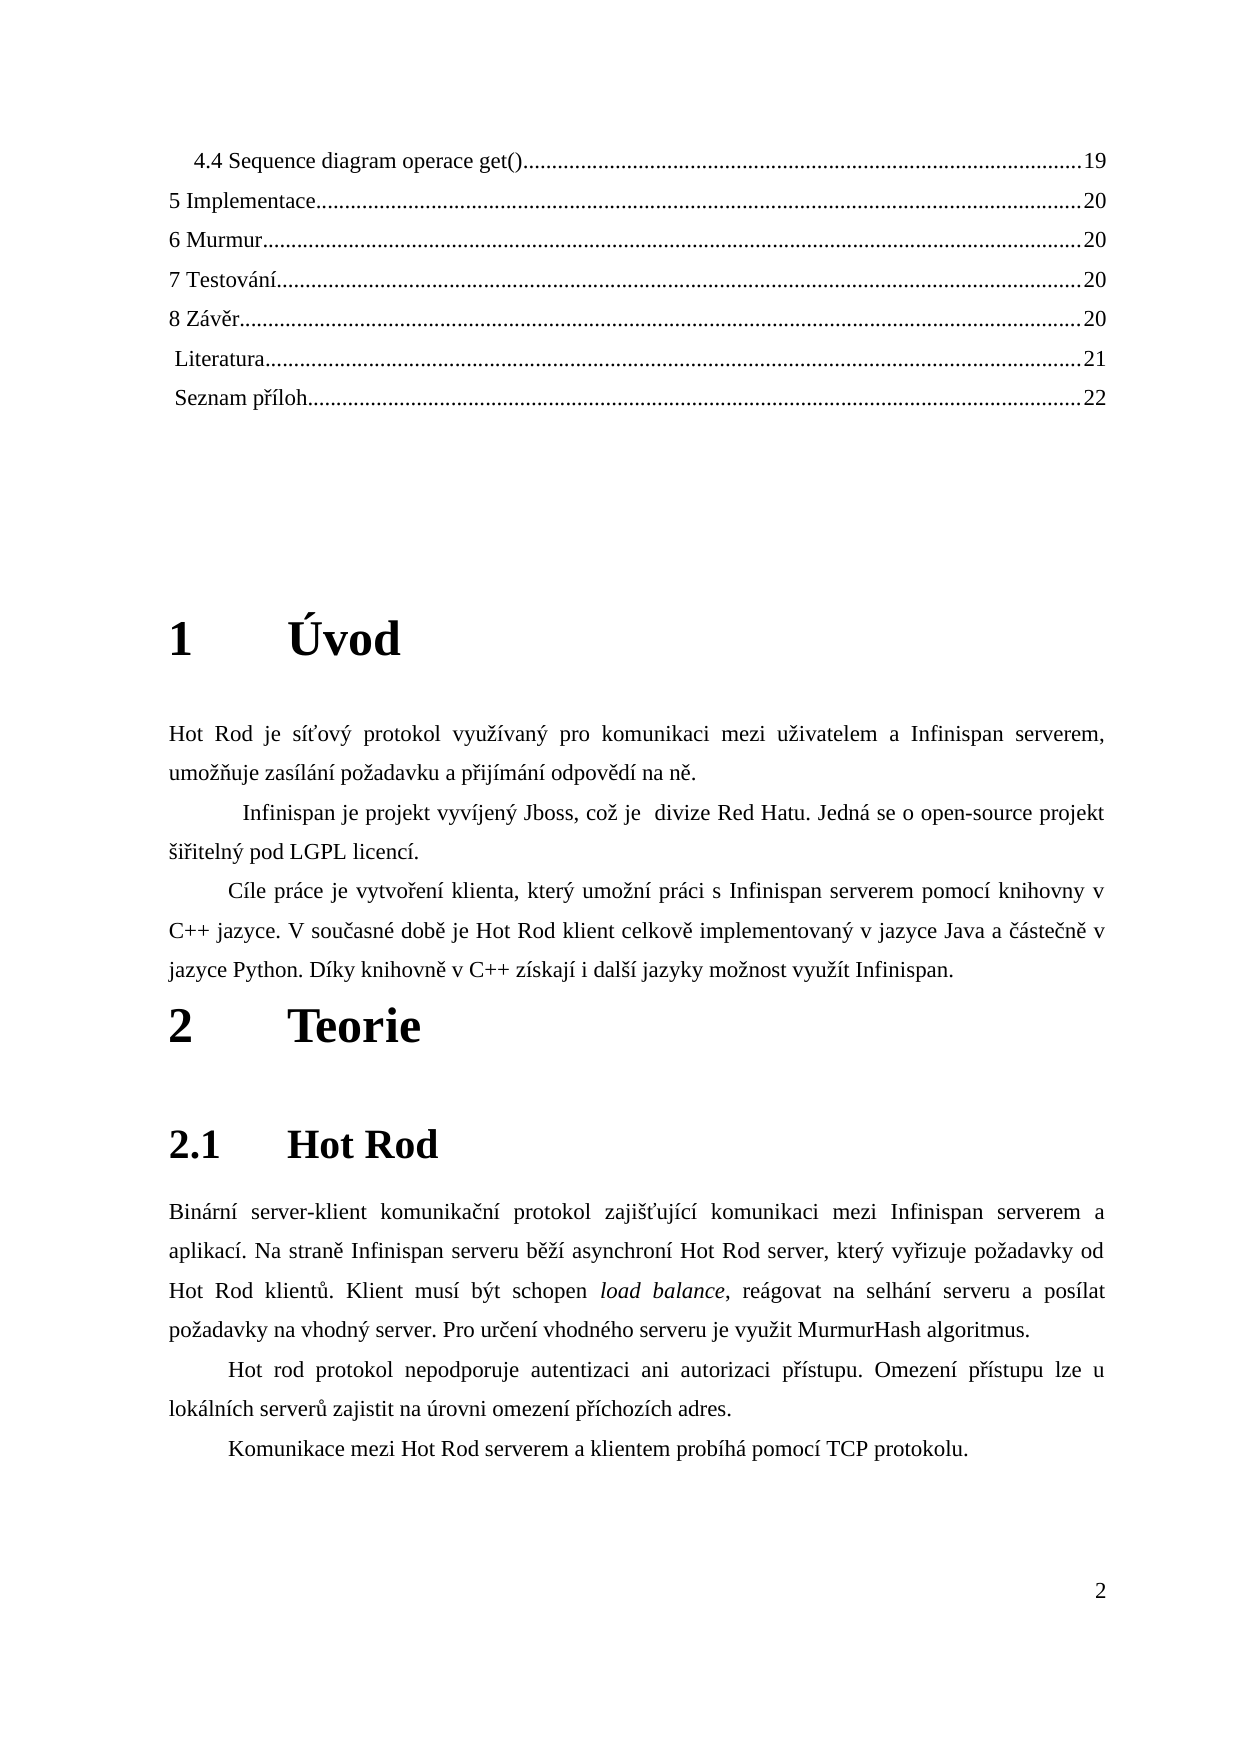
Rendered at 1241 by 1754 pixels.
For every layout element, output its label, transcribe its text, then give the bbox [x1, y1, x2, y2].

text Komunikace mezi Hot Rod serverem a klientem probíhá pomocí TCP protokolu. [169, 1435, 1106, 1461]
text Hot rod protokol nepodporuje autentizaci ani autorizaci přístupu. Omezení přístupu lze u lokálních serverů zajistit na úrovni omezení příchozích adres. [169, 1356, 1106, 1422]
subtitle Úvod [169, 608, 1106, 666]
text Hot Rod je síťový protokol využívaný pro komunikaci mezi uživatelem a Infinispan serverem, umožňuje zasílání požadavku a přijímání odpovědí na ně. [169, 720, 1106, 786]
subtitle Hot Rod [169, 1120, 1106, 1168]
text Binární server-klient komunikační protokol zajišťující komunikaci mezi Infinispan serverem a aplikací. Na straně Infinispan serveru běží asynchroní Hot Rod server, který vyřizuje požadavky od Hot Rod klientů. Klient musí být schopen load balance, reágovat na selhání serveru a posílat požadavky na vhodný server. Pro určení vhodného serveru je využit MurmurHash algoritmus. [169, 1198, 1106, 1343]
text Seznam příloh 22 [169, 384, 1106, 411]
text 8 Závěr 20 [169, 306, 1106, 332]
text 4.4 Sequence diagram operace get() 19 [194, 148, 1106, 174]
text Literatura 21 [169, 345, 1106, 371]
text Cíle práce je vytvoření klienta, který umožní práci s Infinispan serverem pomocí knihovny v C++ jazyce. V současné době je Hot Rod klient celkově implementovaný v jazyce Java a částečně v jazyce Python. Díky knihovně v C++ získají i další jazyky možnost využít Infinispan. [169, 878, 1106, 983]
text 6 Murmur 20 [169, 227, 1106, 253]
text 7 Testování 20 [169, 266, 1106, 292]
text Infinispan je projekt vyvíjený Jboss, což je divize Red Hatu. Jedná se o open-source projekt šiřitelný pod LGPL licencí. [169, 799, 1106, 864]
subtitle Teorie [169, 996, 1106, 1053]
text 5 Implementace 20 [169, 187, 1106, 213]
